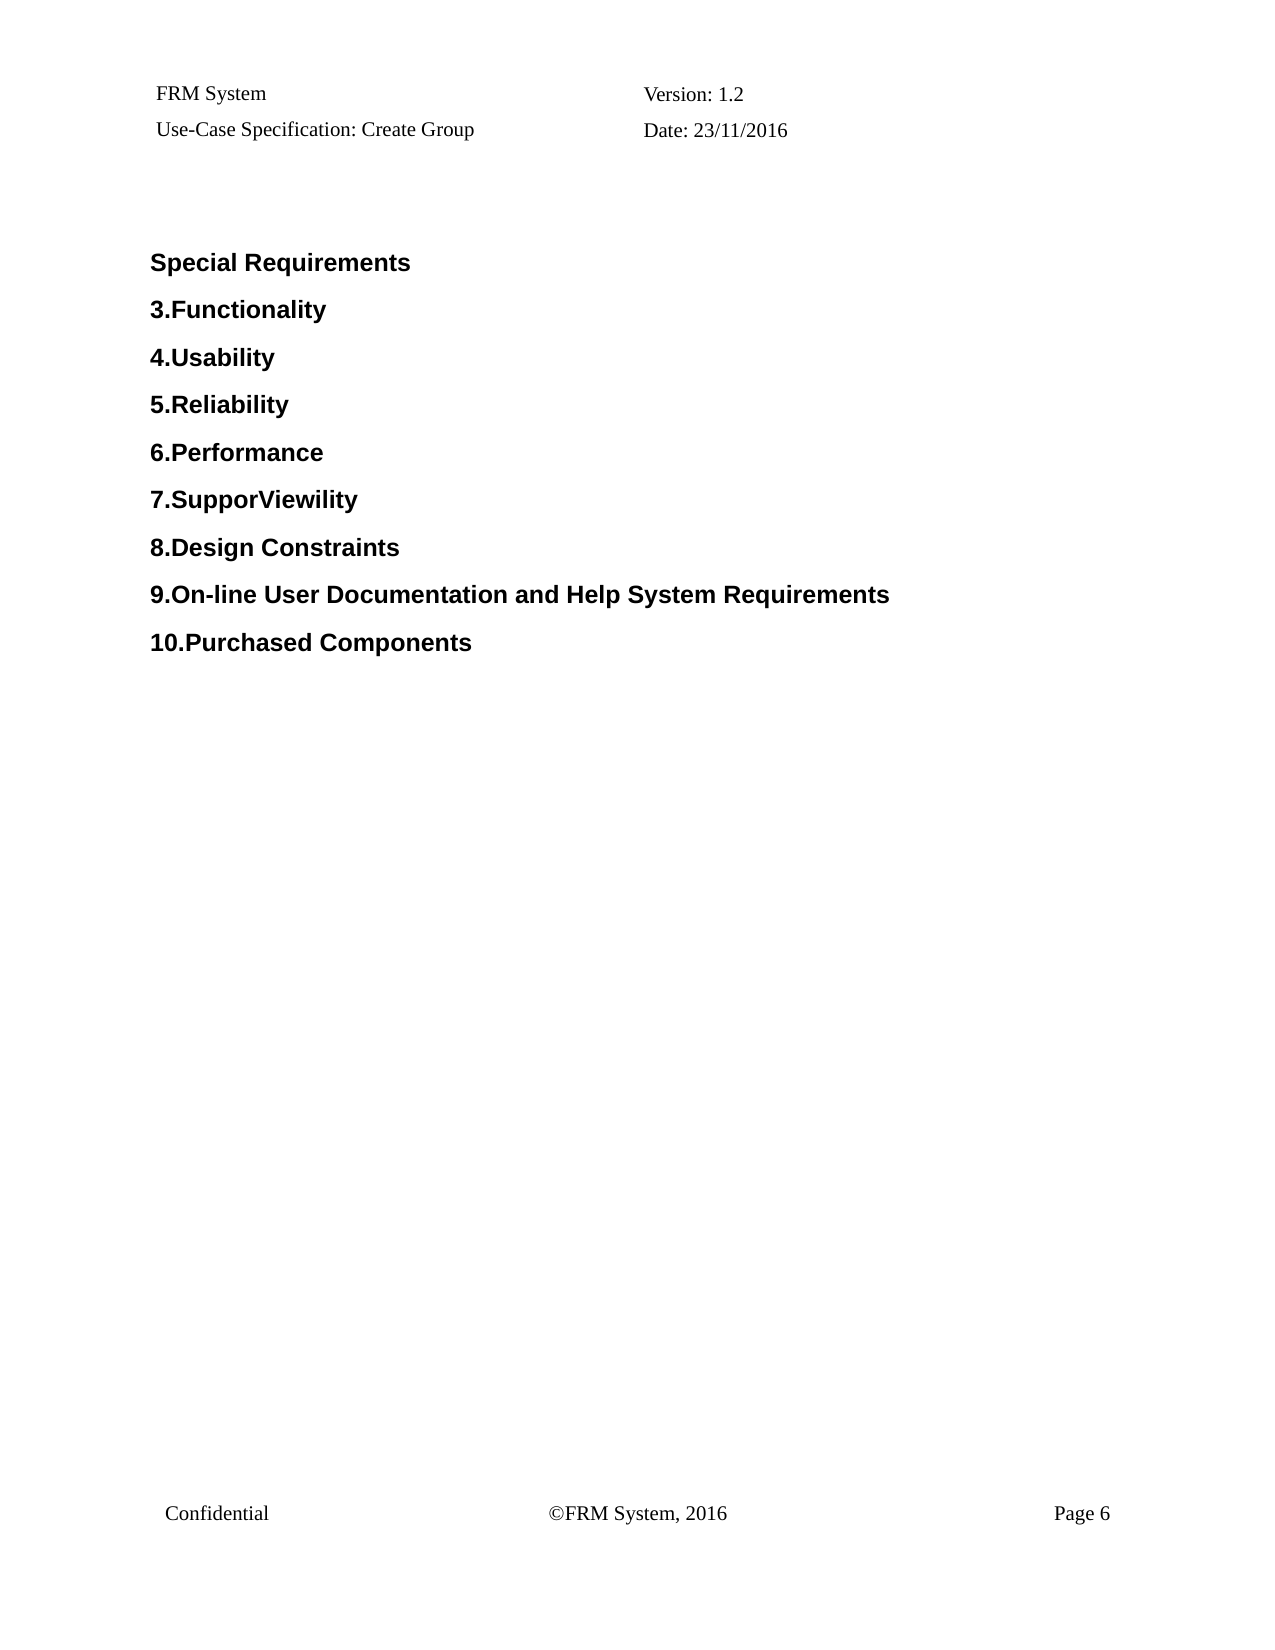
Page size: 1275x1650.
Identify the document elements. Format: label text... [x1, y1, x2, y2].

subtitle Purchased Components [150, 628, 1125, 657]
subtitle Performance [150, 438, 1125, 467]
subtitle Design Constraints [150, 533, 1125, 562]
subtitle On-line User Documentation and Help System Requirements [150, 580, 1125, 609]
subtitle SupporViewility [150, 485, 1125, 514]
subtitle Usability [150, 343, 1125, 372]
subtitle Special Requirements [150, 248, 1125, 277]
subtitle Reliability [150, 390, 1125, 419]
subtitle Functionality [150, 295, 1125, 324]
